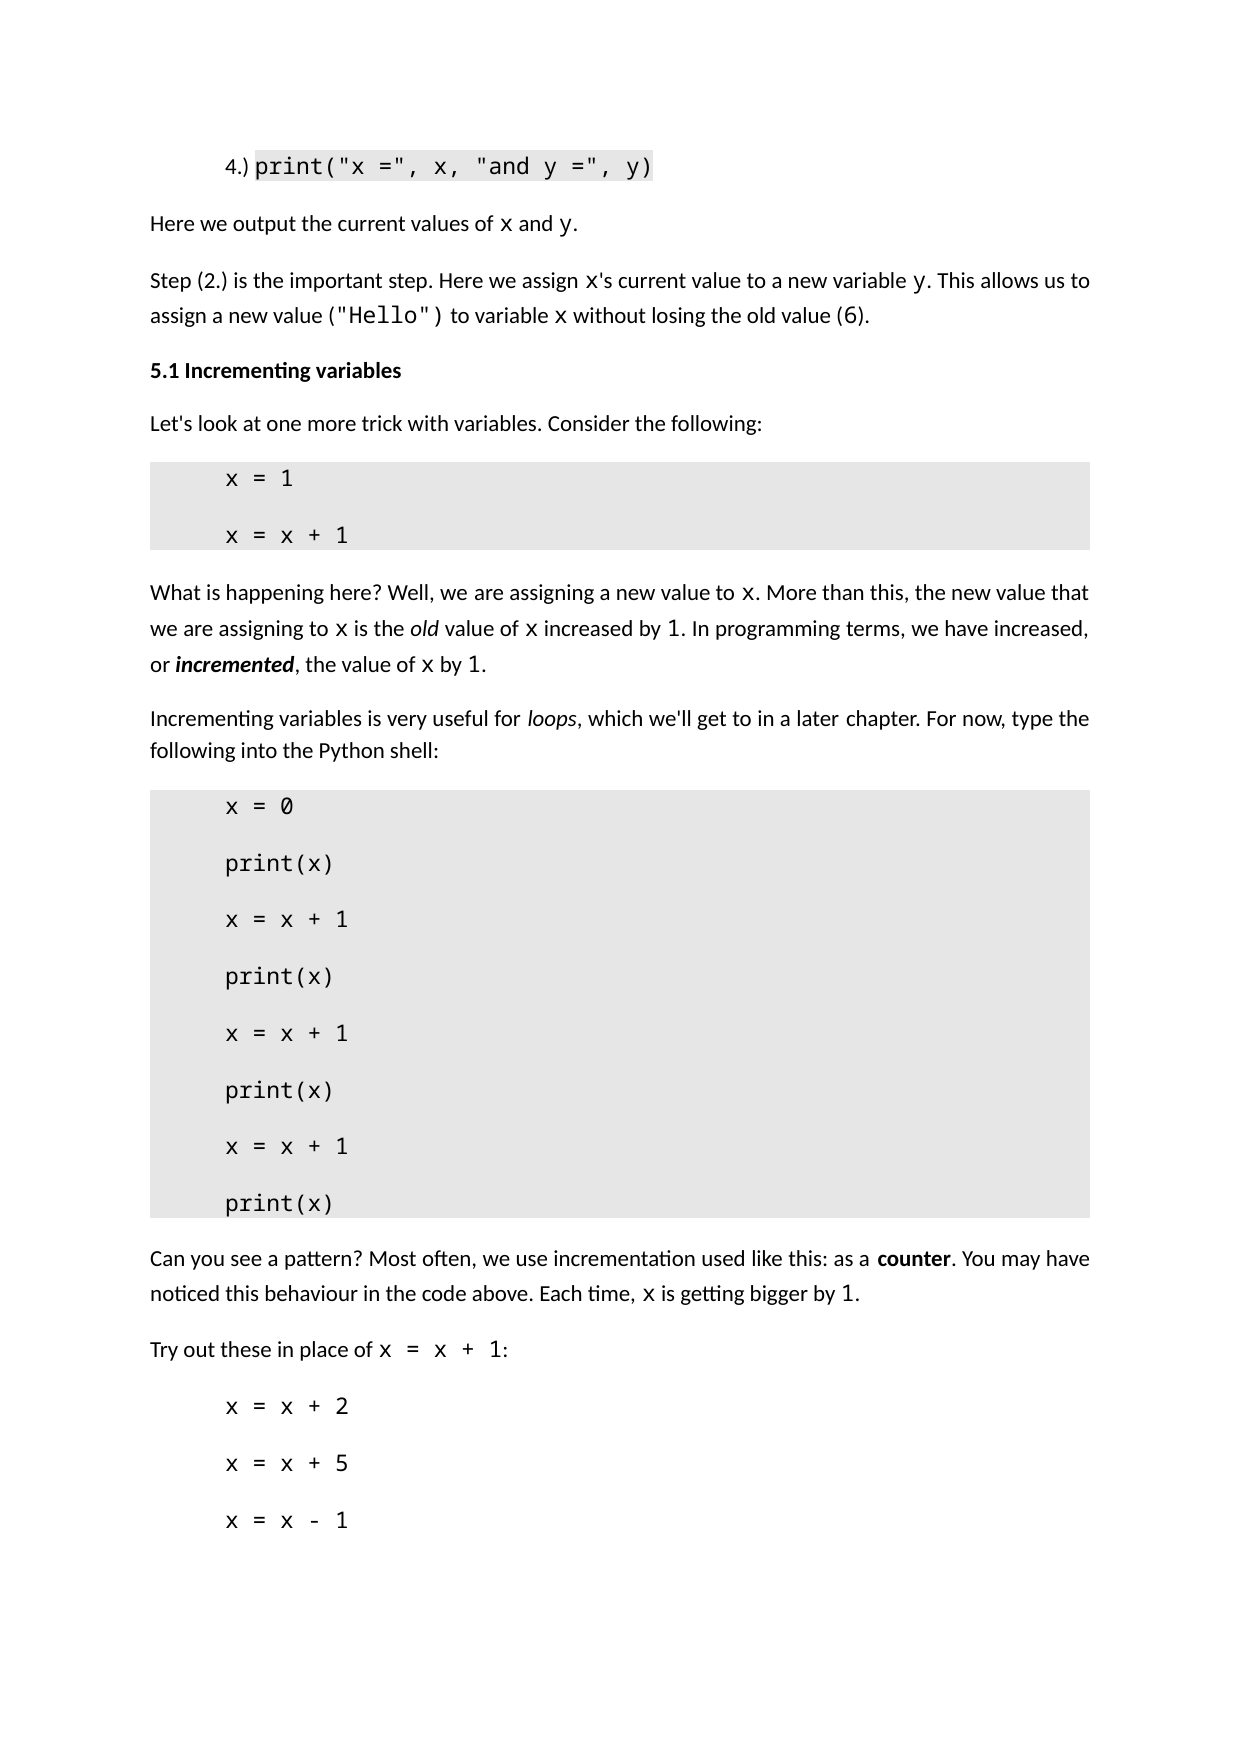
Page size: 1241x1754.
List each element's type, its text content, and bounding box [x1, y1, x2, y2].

text x = x + 2 [150, 1390, 1090, 1421]
text x = x - 1 [150, 1504, 1090, 1535]
text Let's look at one more trick with variables. Consider the following: [150, 409, 1090, 437]
text Here we output the current values of x and y. [150, 207, 1090, 238]
text x = x + 1 [150, 519, 1090, 550]
text x = 1 [150, 462, 1090, 493]
text Incrementing variables is very useful for loops, which we'll get to in a later chapter. For now, type the following into the Python shell: [150, 704, 1090, 765]
text What is happening here? Well, we are assigning a new value to x. More than this, the new value that we are assigning to x is the old value of x increased by 1. In programming terms, we have increased, or incremented, the value of x by 1. [150, 576, 1090, 679]
text x = x + 1 [150, 1017, 1090, 1048]
text print(x) [150, 1073, 1090, 1105]
text Try out these in place of x = x + 1: [150, 1333, 1090, 1364]
text x = x + 1 [150, 903, 1090, 934]
text x = x + 5 [150, 1447, 1090, 1478]
text Step (2.) is the important step. Here we assign x's current value to a new variable y. This allows us to assign a new value ("Hello") to variable x without losing the old value (6). [150, 263, 1090, 331]
text x = 0 [150, 790, 1090, 821]
text 5.1 Incrementing variables [150, 356, 1090, 384]
text print(x) [150, 846, 1090, 878]
text Can you see a pattern? Most often, we use incrementation used like this: as a counter. You may have noticed this behaviour in the code above. Each time, x is getting bigger by 1. [150, 1244, 1090, 1308]
text 4.) print("x =", x, "and y =", y) [150, 150, 1090, 181]
text x = x + 1 [150, 1130, 1090, 1162]
text print(x) [150, 960, 1090, 991]
text print(x) [150, 1187, 1090, 1218]
